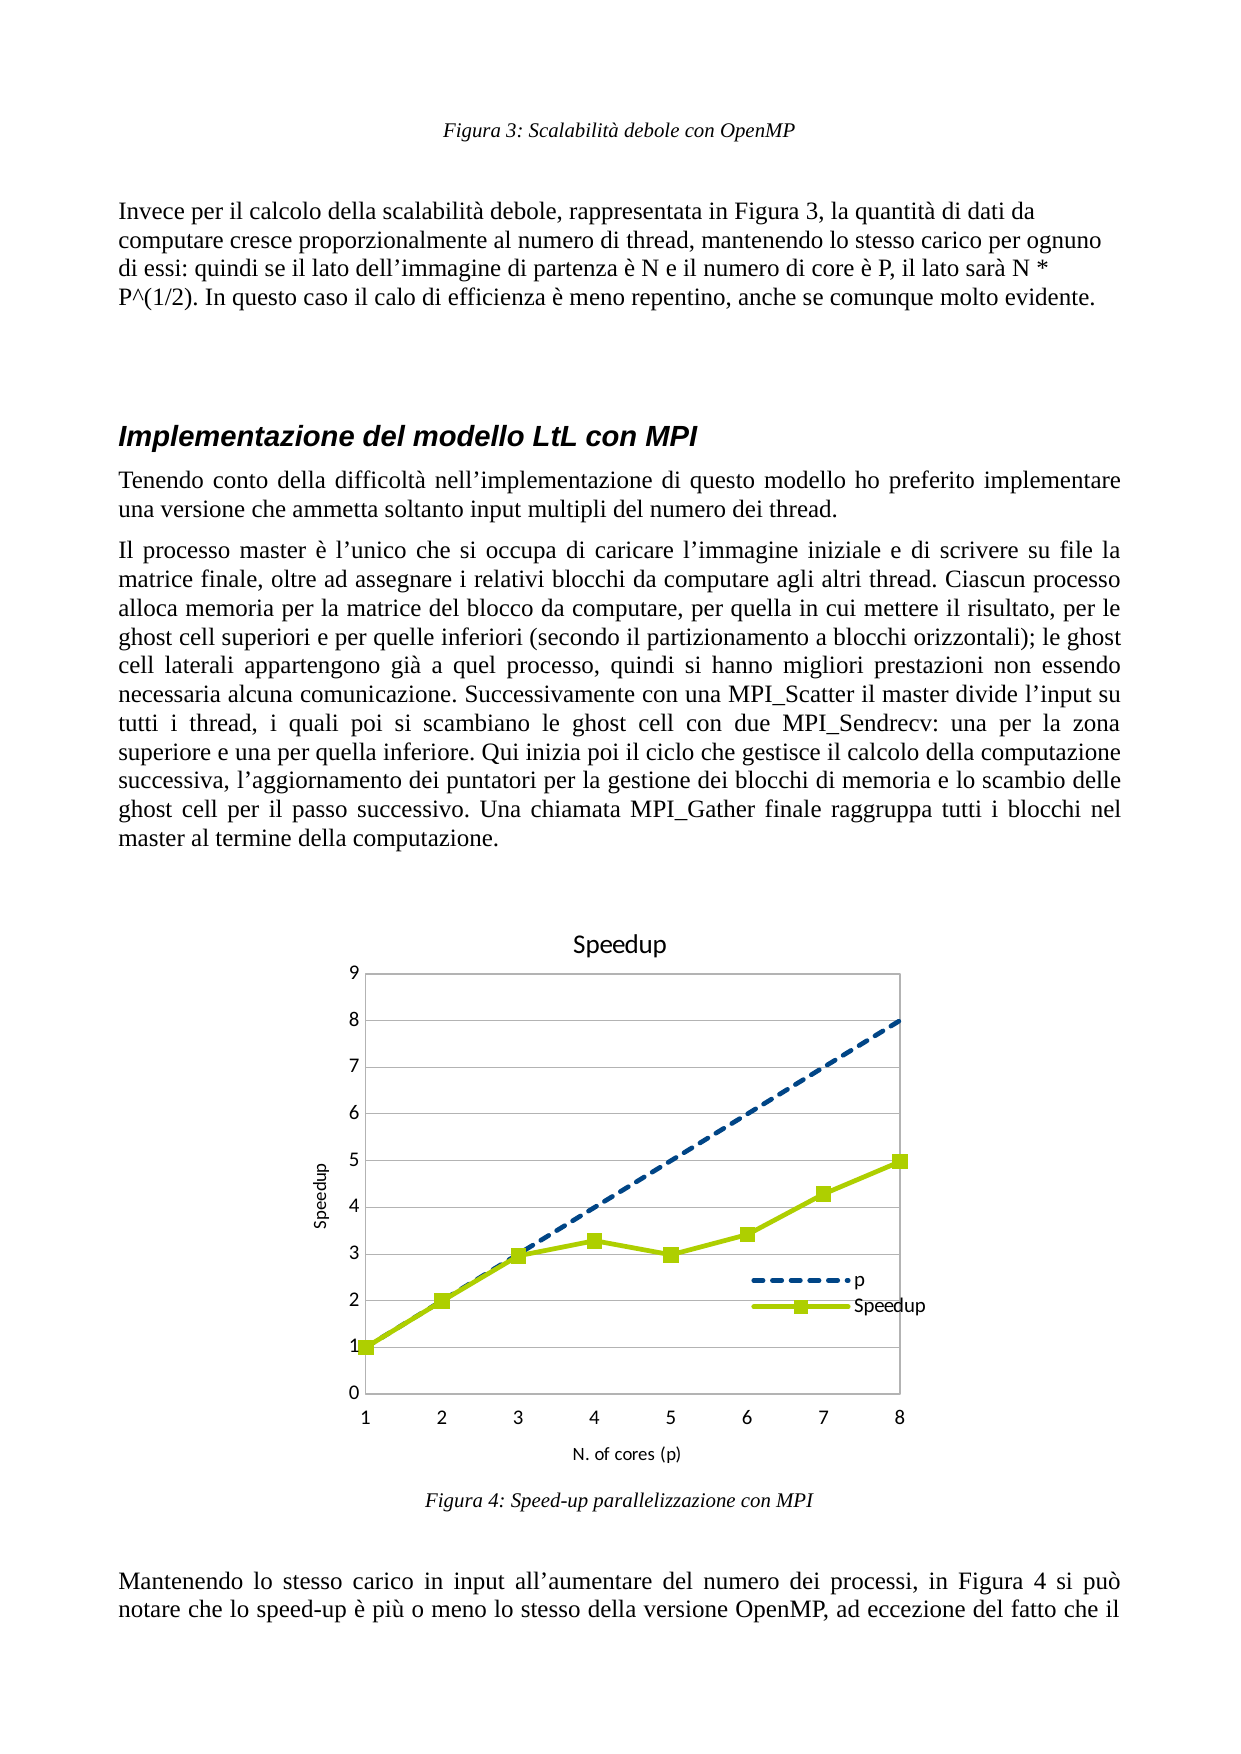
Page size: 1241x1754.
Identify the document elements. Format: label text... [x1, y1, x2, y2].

subtitle Implementazione del modello LtL con MPI [118, 419, 1122, 453]
text Invece per il calcolo della scalabilità debole, rappresentata in Figura 3, la quantità di dati da computare cresce proporzionalmente al numero di thread, mantenendo lo stesso carico per ognuno di essi: quindi se il lato dell’immagine di partenza è N e il numero di core è P, il lato sarà N * P^(1/2). In questo caso il calo di efficienza è meno repentino, anche se comunque molto evidente. [118, 196, 1122, 311]
text Mantenendo lo stesso carico in input all’aumentare del numero dei processi, in Figura 4 si può notare che lo speed-up è più o meno lo stesso della versione OpenMP, ad eccezione del fatto che il [118, 1566, 1122, 1623]
text Figura 3: Scalabilità debole con OpenMP [118, 118, 1122, 142]
text Il processo master è l’unico che si occupa di caricare l’immagine iniziale e di scrivere su file la matrice finale, oltre ad assegnare i relativi blocchi da computare agli altri thread. Ciascun processo alloca memoria per la matrice del blocco da computare, per quella in cui mettere il risultato, per le ghost cell superiori e per quelle inferiori (secondo il partizionamento a blocchi orizzontali); le ghost cell laterali appartengono già a quel processo, quindi si hanno migliori prestazioni non essendo necessaria alcuna comunicazione. Successivamente con una MPI_Scatter il master divide l’input su tutti i thread, i quali poi si scambiano le ghost cell con due MPI_Sendrecv: una per la zona superiore e una per quella inferiore. Qui inizia poi il ciclo che gestisce il calcolo della computazione successiva, l’aggiornamento dei puntatori per la gestione dei blocchi di memoria e lo scambio delle ghost cell per il passo successivo. Una chiamata MPI_Gather finale raggruppa tutti i blocchi nel master al termine della computazione. [118, 536, 1122, 852]
text Figura 4: Speed-up parallelizzazione con MPI [118, 1488, 1122, 1512]
text Tenendo conto della difficoltà nell’implementazione di questo modello ho preferito implementare una versione che ammetta soltanto input multipli del numero dei thread. [118, 466, 1122, 523]
